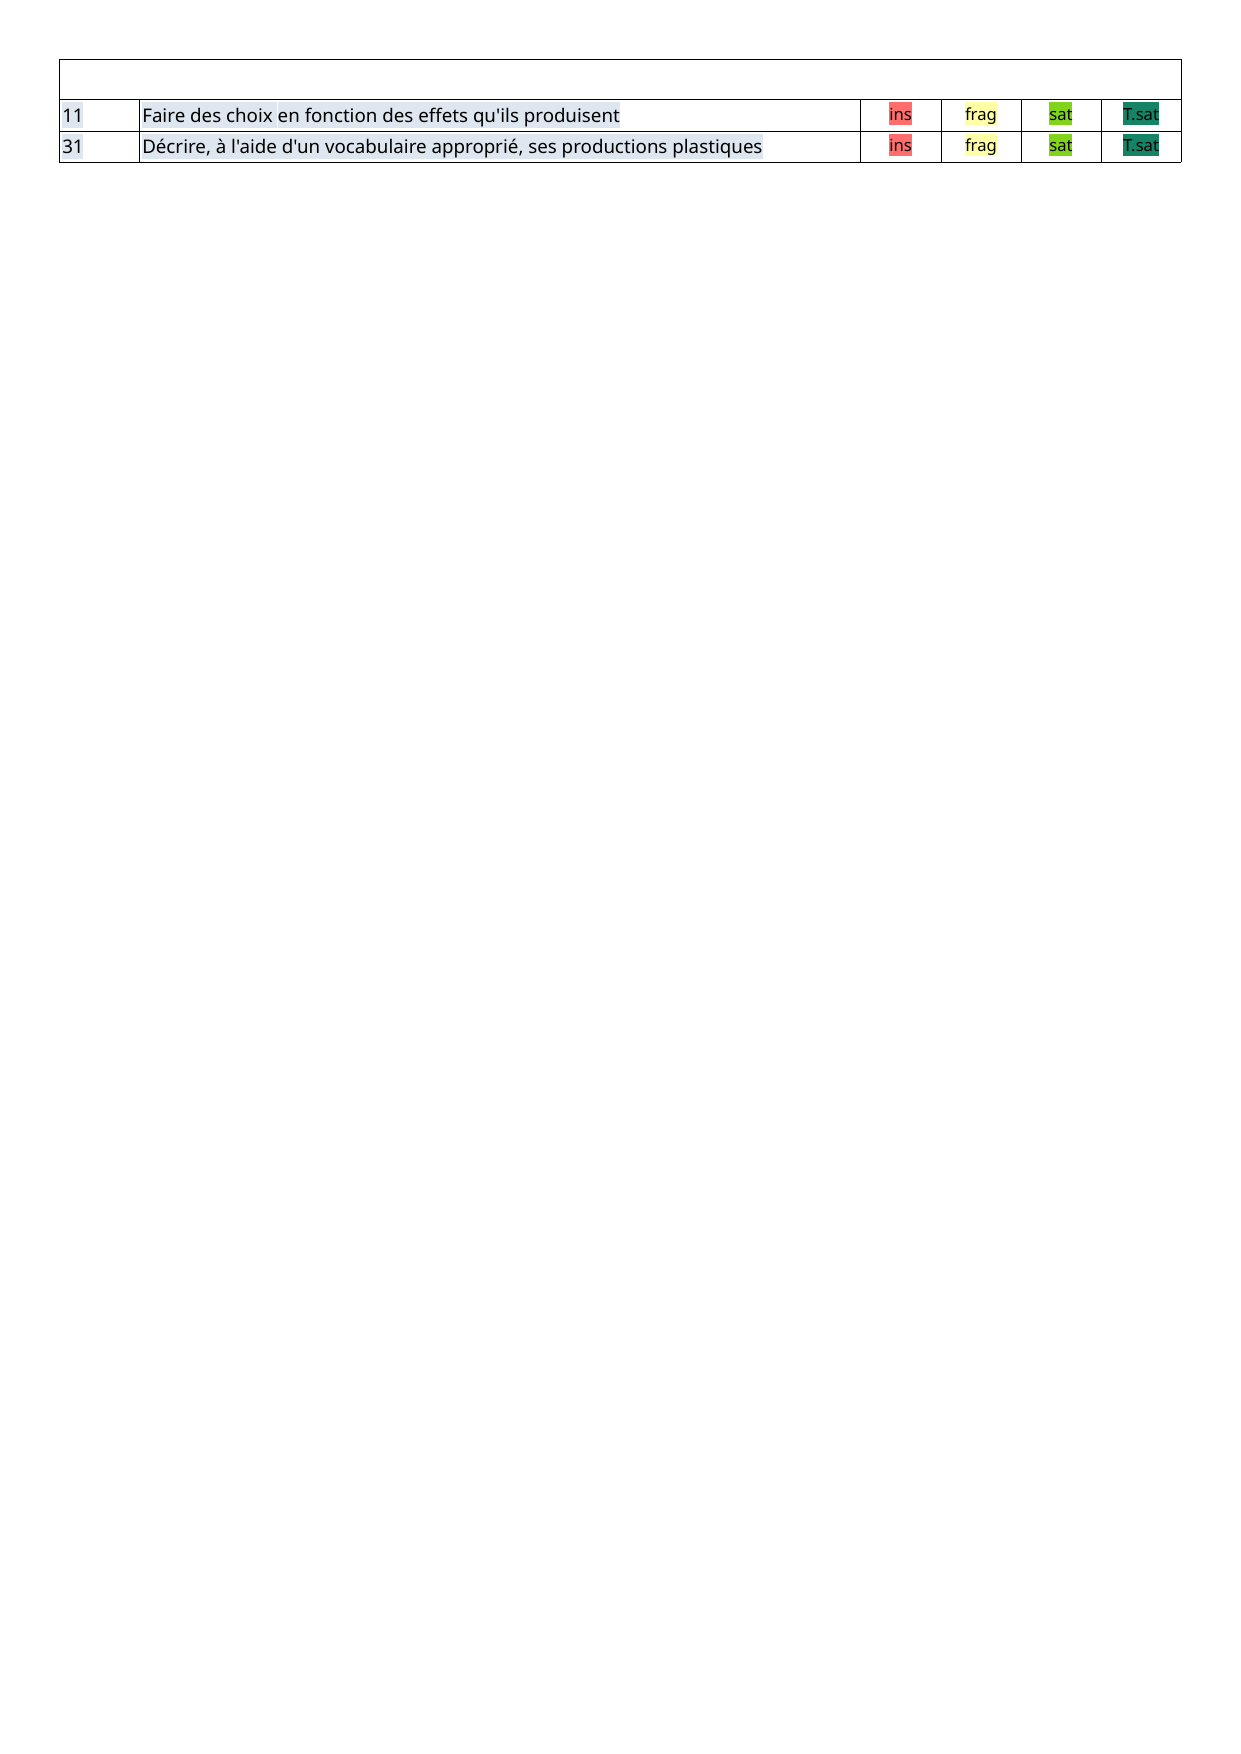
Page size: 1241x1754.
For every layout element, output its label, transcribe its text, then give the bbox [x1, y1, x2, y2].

table_cell frag [942, 132, 1021, 162]
table_cell [60, 60, 1181, 99]
table_cell ins [861, 132, 941, 162]
table_cell Décrire, à l'aide d'un vocabulaire approprié, ses productions plastiques [140, 132, 860, 162]
table_cell sat [1022, 100, 1101, 131]
table_cell sat [1022, 132, 1101, 162]
table_cell 31 [60, 132, 139, 162]
table_cell Faire des choix en fonction des effets qu'ils produisent [140, 100, 860, 131]
table_cell T.sat [1102, 100, 1181, 131]
table_cell ins [861, 100, 941, 131]
table_cell frag [942, 100, 1021, 131]
table_cell 11 [60, 100, 139, 131]
table_cell T.sat [1102, 132, 1181, 162]
